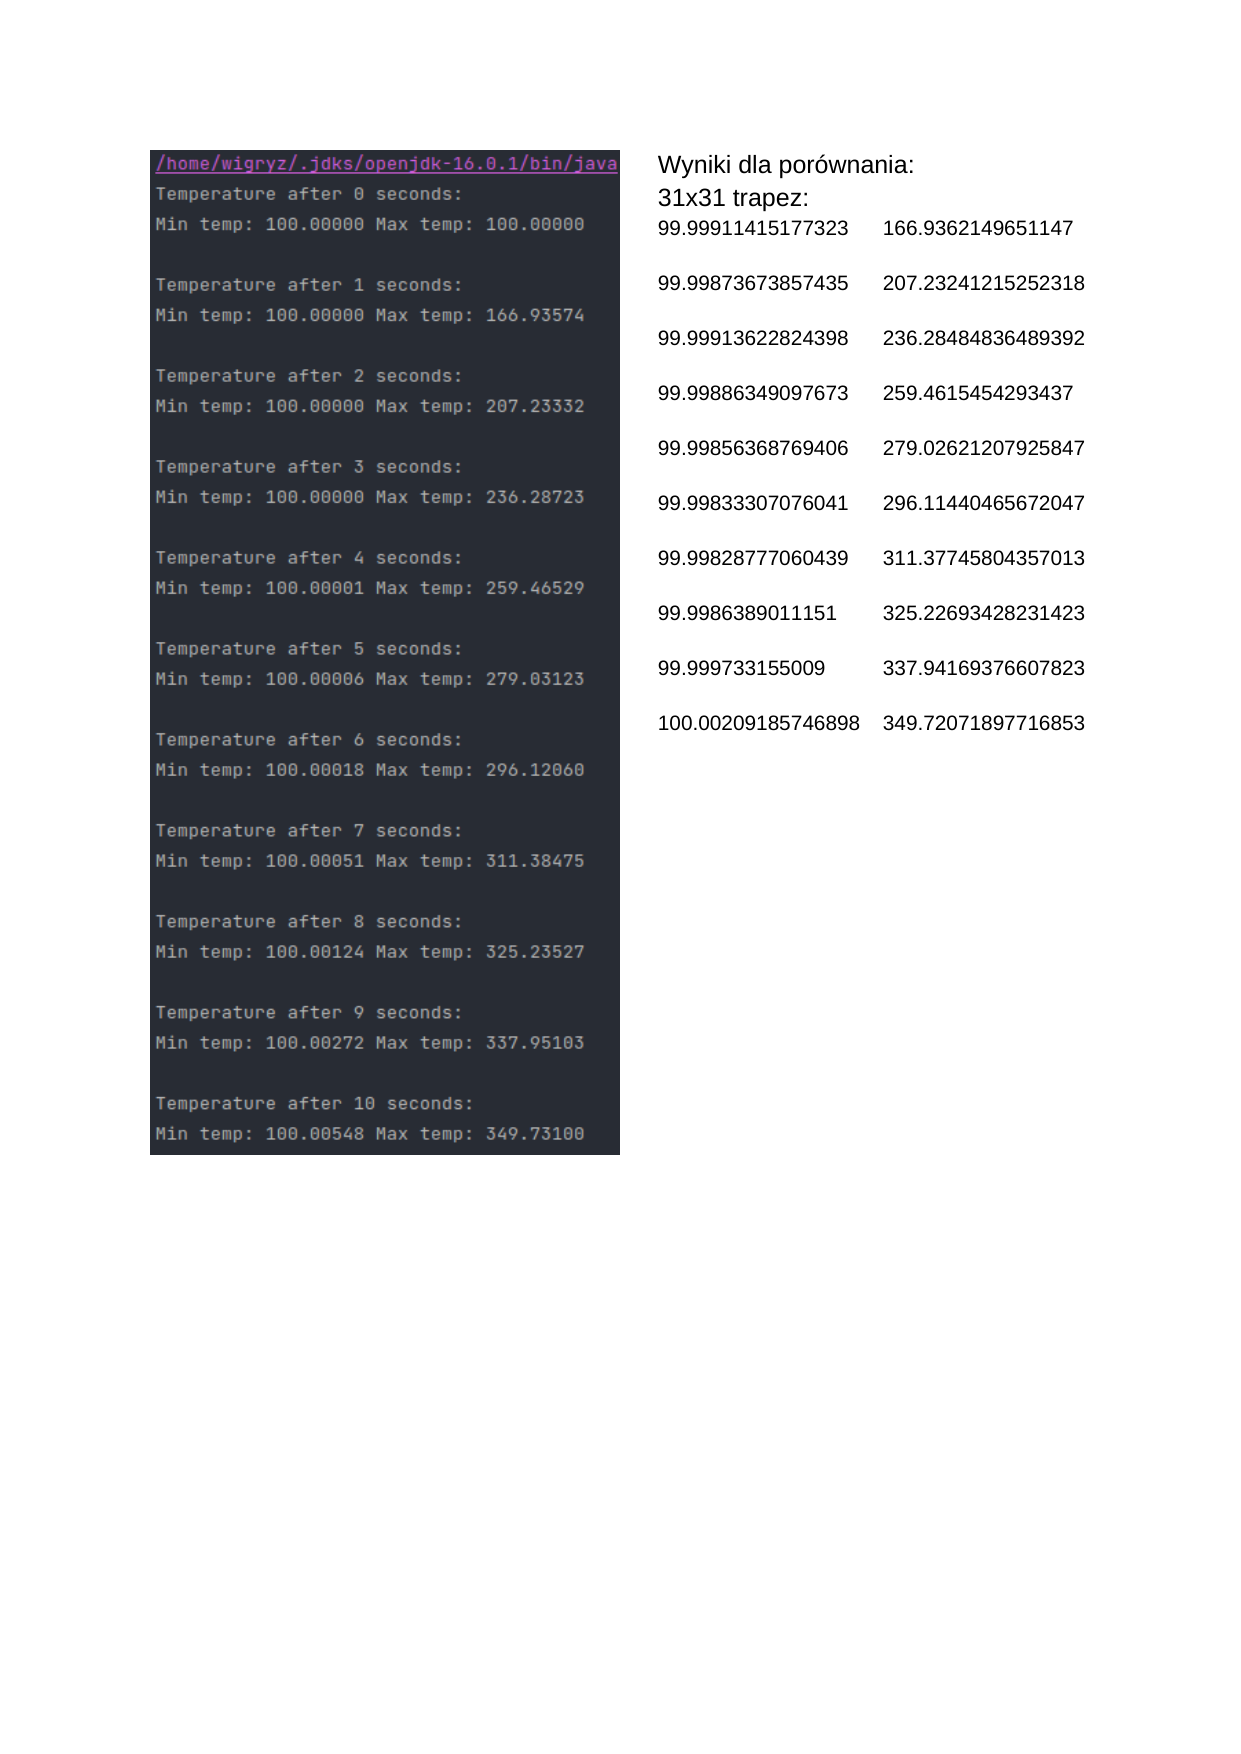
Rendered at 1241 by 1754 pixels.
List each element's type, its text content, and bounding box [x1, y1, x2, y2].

text 100.00209185746898 349.72071897716853 [658, 711, 1090, 735]
text 99.99856368769406 279.02621207925847 [658, 436, 1090, 460]
text 99.99828777060439 311.37745804357013 [658, 546, 1090, 570]
text 99.999733155009 337.94169376607823 [658, 656, 1090, 680]
text 99.99873673857435 207.23241215252318 [658, 271, 1090, 295]
text 99.99833307076041 296.11440465672047 [658, 491, 1090, 515]
picture [150, 150, 620, 1155]
text Wyniki dla porównania: [658, 150, 1090, 179]
text 99.99913622824398 236.28484836489392 [658, 326, 1090, 350]
text 99.99886349097673 259.4615454293437 [658, 381, 1090, 405]
text 31x31 trapez: [658, 183, 1090, 212]
text 99.99911415177323 166.9362149651147 [658, 216, 1090, 240]
text 99.9986389011151 325.22693428231423 [658, 601, 1090, 625]
